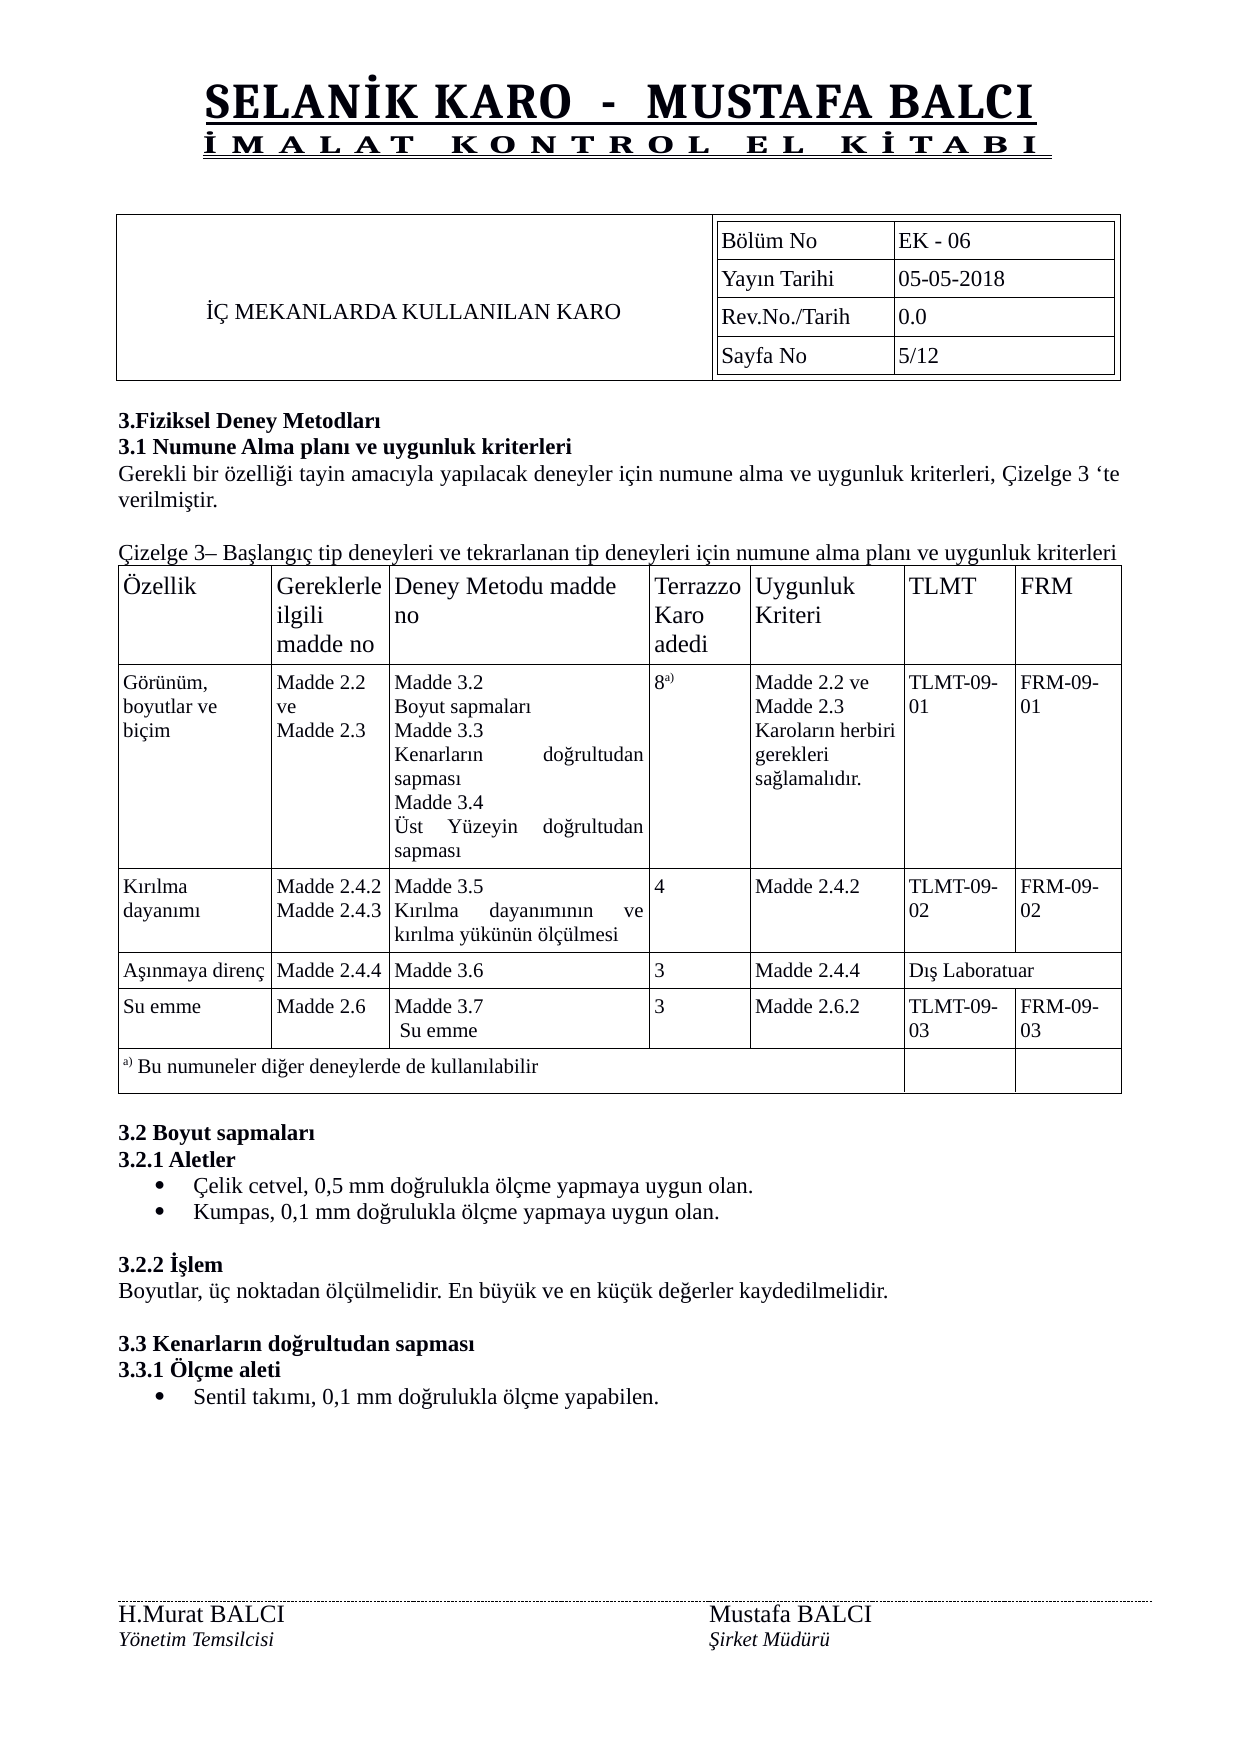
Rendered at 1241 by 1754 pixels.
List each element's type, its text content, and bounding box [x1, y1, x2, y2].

table_cell 3 [650, 953, 750, 988]
text 3.3 Kenarların doğrultudan sapması [118, 1330, 1122, 1356]
text 3.2.1 Aletler [118, 1146, 1122, 1172]
table_cell [905, 1049, 1015, 1092]
text Gerekli bir özelliği tayin amacıyla yapılacak deneyler için numune alma ve uygunluk kriterleri, Çizelge 3 ‘te verilmiştir. [118, 460, 1122, 512]
table_cell TLMT-09-01 [905, 665, 1015, 868]
table_cell 3 [650, 989, 750, 1048]
table_cell Madde 3.5 Kırılma dayanımının ve kırılma yükünün ölçülmesi [390, 869, 649, 952]
table_cell a) Bu numuneler diğer deneylerde de kullanılabilir [119, 1049, 904, 1092]
table_cell Kırılma dayanımı [119, 869, 271, 952]
table_header Terrazzo Karo adedi [650, 566, 750, 663]
text 3.2 Boyut sapmaları [118, 1119, 1122, 1146]
table_cell FRM-09-01 [1016, 665, 1121, 868]
table_cell Madde 2.4.4 [751, 953, 904, 988]
table_cell 4 [650, 869, 750, 952]
table_cell Madde 2.4.4 [272, 953, 389, 988]
table_cell Madde 3.6 [390, 953, 649, 988]
table_header Uygunluk Kriteri [751, 566, 904, 663]
table_header Özellik [119, 566, 271, 663]
table_header FRM [1016, 566, 1121, 663]
text Boyutlar, üç noktadan ölçülmelidir. En büyük ve en küçük değerler kaydedilmelidir. [118, 1277, 1122, 1304]
table_cell Madde 2.2 ve Madde 2.3 Karoların herbiri gerekleri sağlamalıdır. [751, 665, 904, 868]
list Kumpas, 0,1 mm doğrulukla ölçme yapmaya uygun olan. [156, 1198, 1122, 1225]
table_header [713, 215, 1120, 380]
table_cell TLMT-09-02 [905, 869, 1015, 952]
table_cell Sayfa No [718, 337, 894, 374]
table_header EK - 06 [895, 222, 1114, 259]
text 3.2.2 İşlem [118, 1251, 1122, 1277]
table_cell Madde 2.2 ve Madde 2.3 [272, 665, 389, 868]
table_cell [1016, 1049, 1121, 1092]
table_cell 8a) [650, 665, 750, 868]
text 3.1 Numune Alma planı ve uygunluk kriterleri [118, 433, 1122, 460]
table_cell Rev.No./Tarih [718, 298, 894, 336]
table_header Deney Metodu madde no [390, 566, 649, 663]
table_cell Madde 2.6 [272, 989, 389, 1048]
table_cell Madde 3.2 Boyut sapmaları Madde 3.3 Kenarların doğrultudan sapması Madde 3.4 Üst Yüzeyin doğrultudan sapması [390, 665, 649, 868]
table_cell Madde 3.7 Su emme [390, 989, 649, 1048]
table_cell Madde 2.6.2 [751, 989, 904, 1048]
table_cell Aşınmaya direnç [119, 953, 271, 988]
table_cell Su emme [119, 989, 271, 1048]
table_cell FRM-09-03 [1016, 989, 1121, 1048]
list Çelik cetvel, 0,5 mm doğrulukla ölçme yapmaya uygun olan. [156, 1172, 1122, 1198]
table_cell Madde 2.4.2 [751, 869, 904, 952]
table_cell 05-05-2018 [895, 260, 1114, 297]
table_cell Madde 2.4.2 Madde 2.4.3 [272, 869, 389, 952]
table_cell 5/12 [895, 337, 1114, 374]
table_header Gereklerle ilgili madde no [272, 566, 389, 663]
text 3.3.1 Ölçme aleti [118, 1356, 1122, 1383]
table_cell FRM-09-02 [1016, 869, 1121, 952]
table_header Bölüm No [718, 222, 894, 259]
table_cell Yayın Tarihi [718, 260, 894, 297]
table_cell Görünüm, boyutlar ve biçim [119, 665, 271, 868]
text Çizelge 3– Başlangıç tip deneyleri ve tekrarlanan tip deneyleri için numune alma planı ve uygunluk kriterleri [118, 539, 1122, 565]
table_cell Dış Laboratuar [905, 953, 1121, 988]
table_cell TLMT-09-03 [905, 989, 1015, 1048]
text 3.Fiziksel Deney Metodları [118, 407, 1122, 433]
table_header İÇ MEKANLARDA KULLANILAN KARO [117, 215, 712, 380]
table_cell 0.0 [895, 298, 1114, 336]
list Sentil takımı, 0,1 mm doğrulukla ölçme yapabilen. [156, 1383, 1122, 1409]
table_header TLMT [905, 566, 1015, 663]
